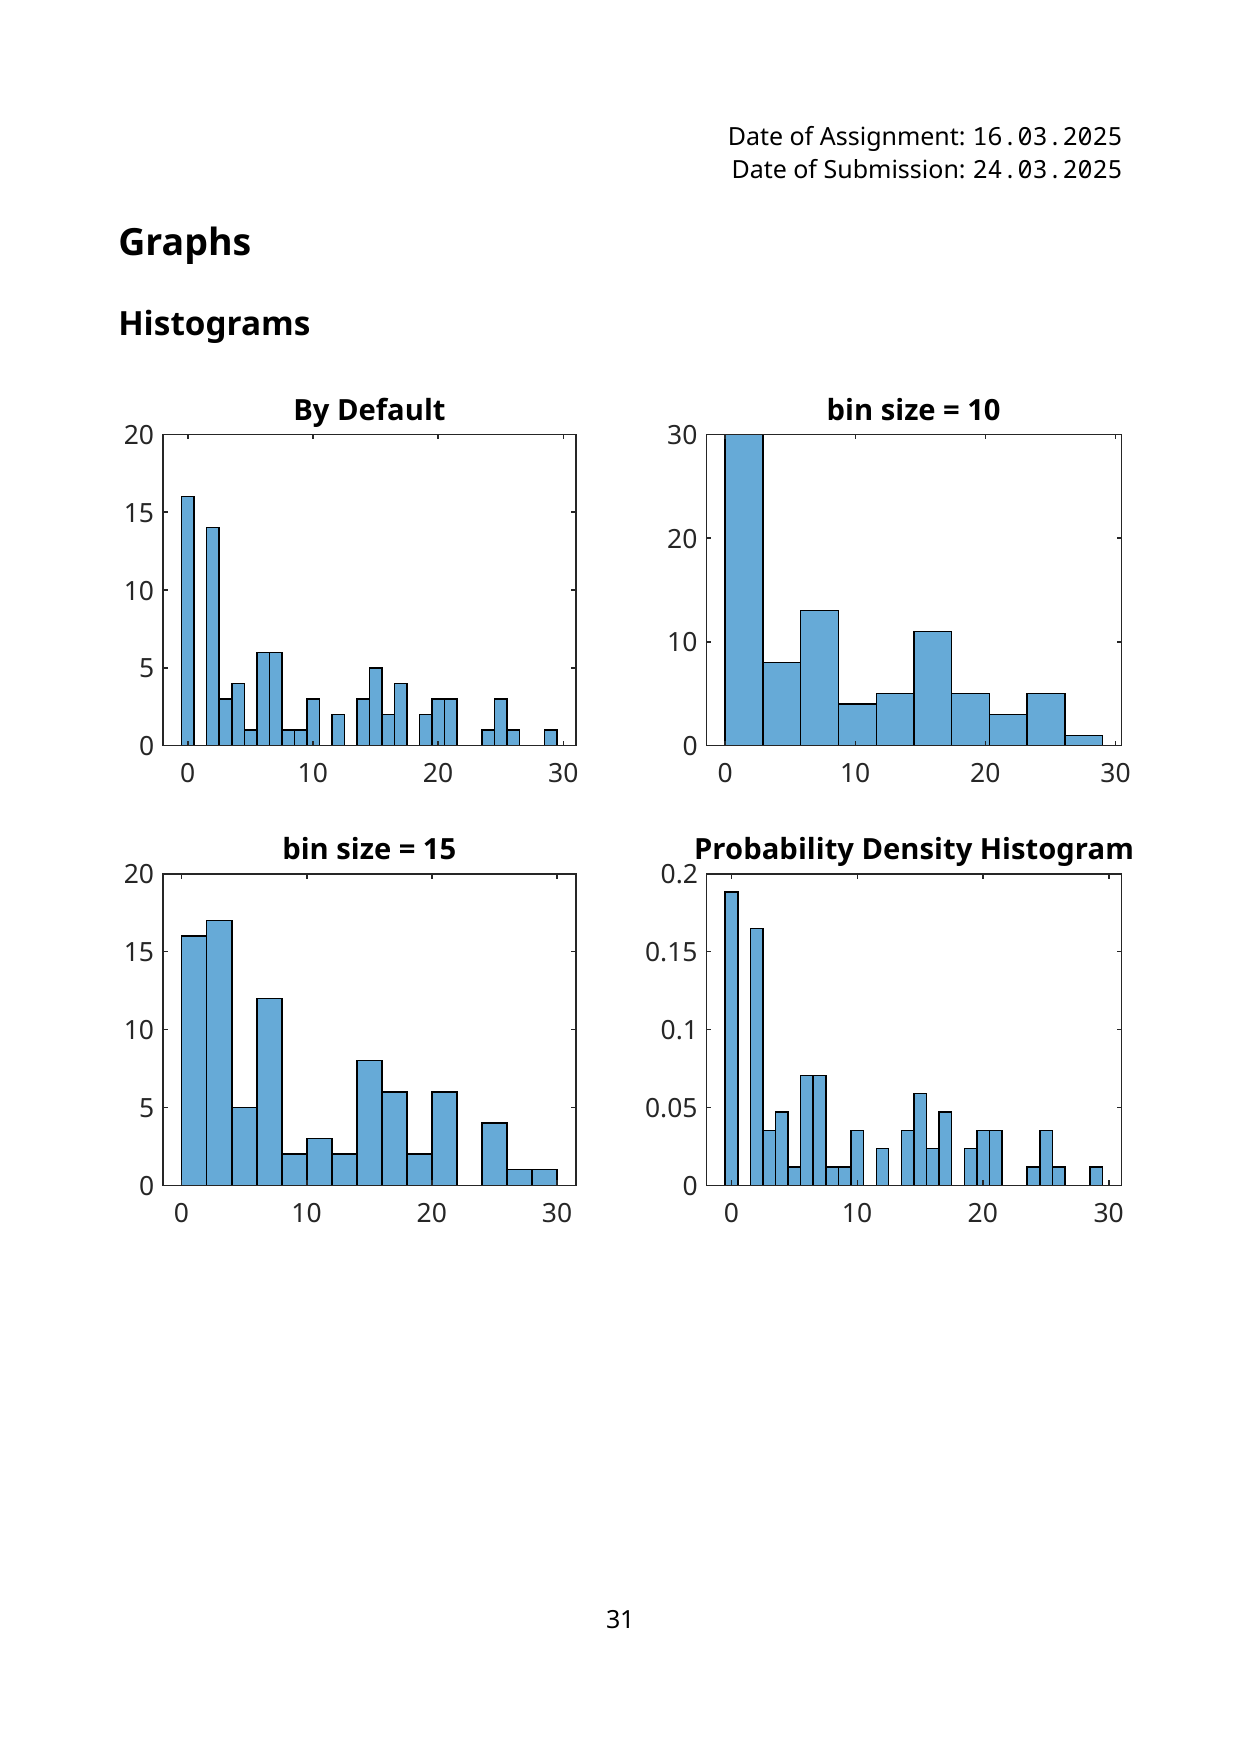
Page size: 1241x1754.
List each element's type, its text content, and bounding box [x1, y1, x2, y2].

subtitle Graphs [118, 216, 1122, 267]
subtitle Histograms [118, 300, 1122, 346]
